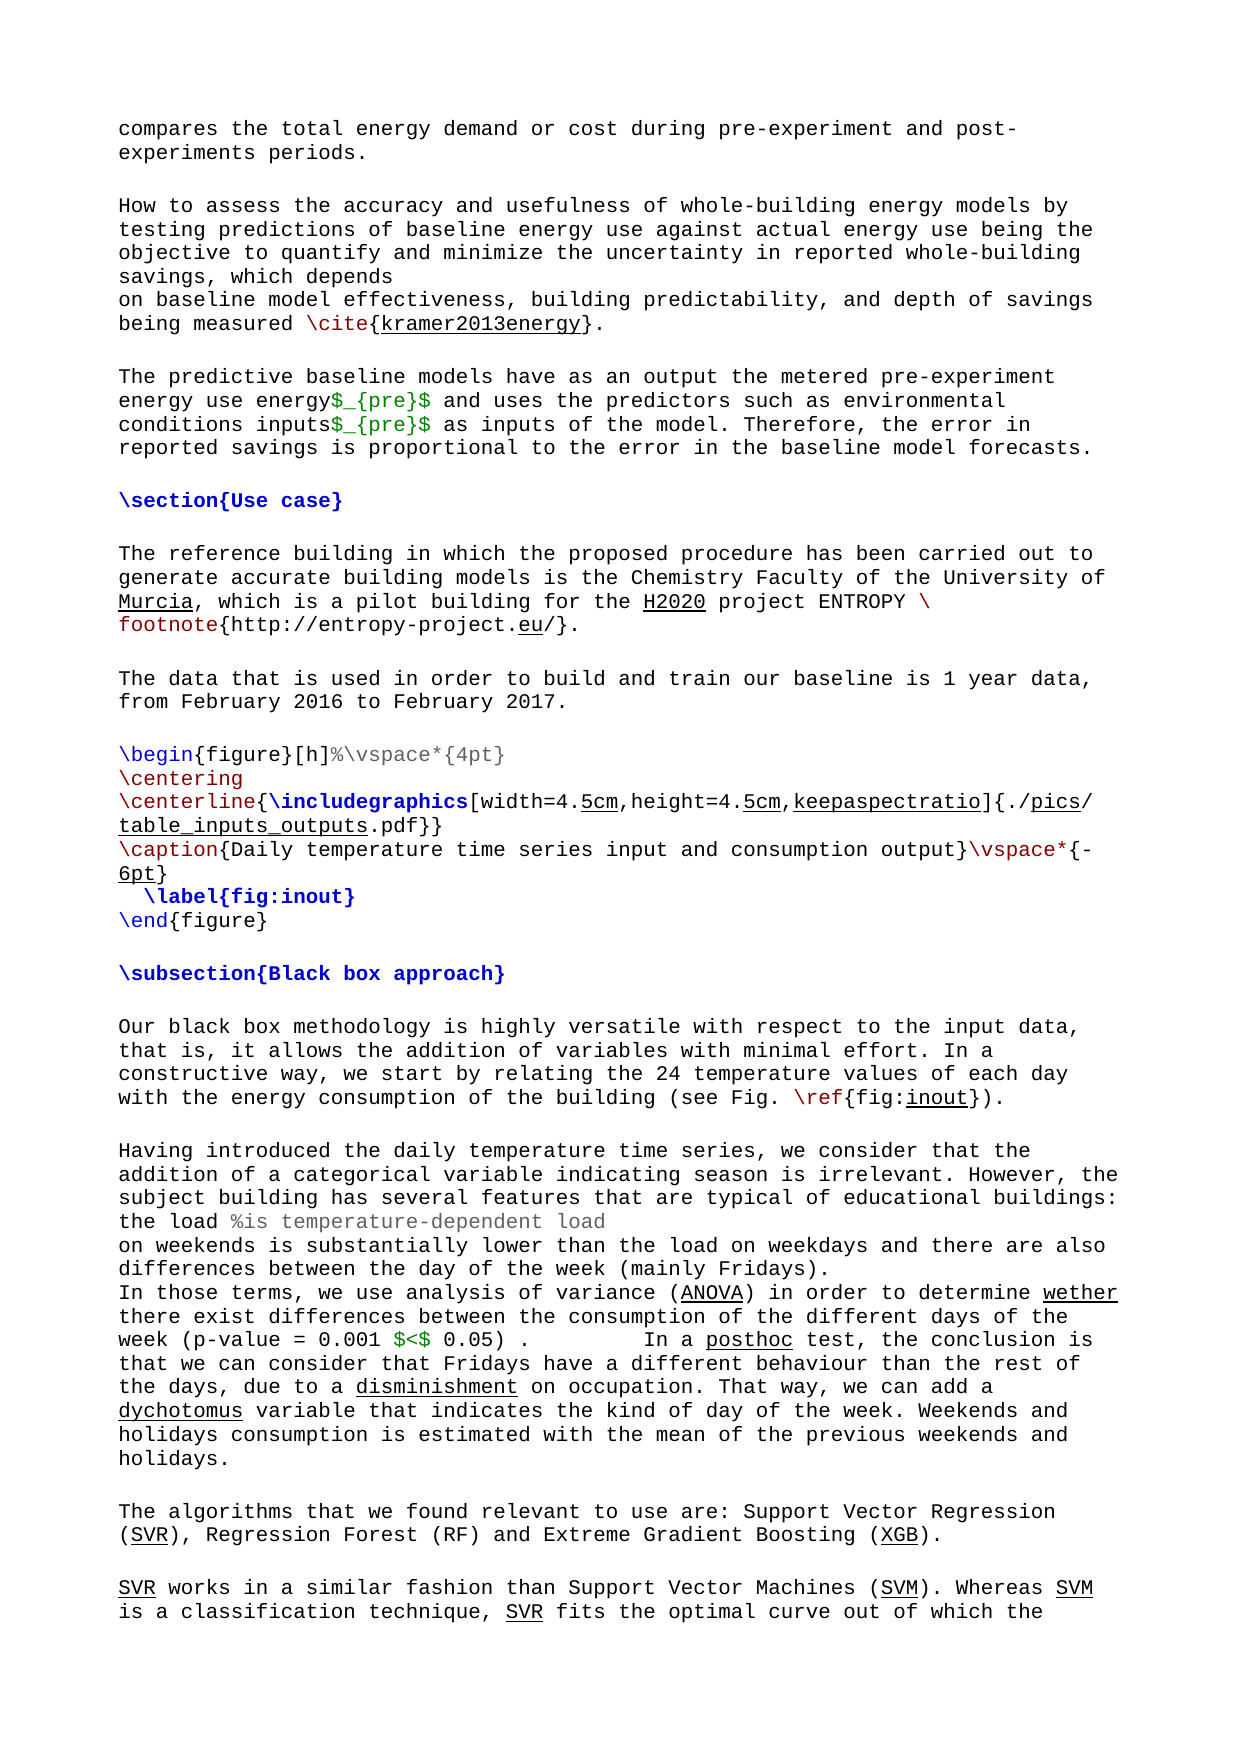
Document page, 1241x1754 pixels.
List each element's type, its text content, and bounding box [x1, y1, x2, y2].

text In those terms, we use analysis of variance (ANOVA) in order to determine wether there exist differences between the consumption of the different days of the week (p-value = 0.001 $<$ 0.05) . In a posthoc test, the conclusion is that we can consider that Fridays have a different behaviour than the rest of the days, due to a disminishment on occupation. That way, we can add a dychotomus variable that indicates the kind of day of the week. Weekends and holidays consumption is estimated with the mean of the previous weekends and holidays. [118, 1282, 1122, 1471]
text The data that is used in order to build and train our baseline is 1 year data, from February 2016 to February 2017. [118, 667, 1122, 715]
text \end{figure} [118, 910, 1122, 933]
text \begin{figure}[h]%\vspace*{4pt} [118, 744, 1122, 768]
text \subsection{Black box approach} [118, 963, 1122, 987]
text \centering [118, 768, 1122, 792]
text compares the total energy demand or cost during pre-experiment and post-experiments periods. [118, 118, 1122, 165]
text \section{Use case} [118, 490, 1122, 514]
text SVR works in a similar fashion than Support Vector Machines (SVM). Whereas SVM is a classification technique, SVR fits the optimal curve out of which the [118, 1577, 1122, 1625]
text on weekends is substantially lower than the load on weekdays and there are also differences between the day of the week (mainly Fridays). [118, 1235, 1122, 1282]
text How to assess the accuracy and usefulness of whole-building energy models by testing predictions of baseline energy use against actual energy use being the objective to quantify and minimize the uncertainty in reported whole-building savings, which depends [118, 195, 1122, 289]
text Our black box methodology is highly versatile with respect to the input data, that is, it allows the addition of variables with minimal effort. In a constructive way, we start by relating the 24 temperature values of each day with the energy consumption of the building (see Fig. \ref{fig:inout}). [118, 1016, 1122, 1111]
text The algorithms that we found relevant to use are: Support Vector Regression (SVR), Regression Forest (RF) and Extreme Gradient Boosting (XGB). [118, 1501, 1122, 1548]
text The predictive baseline models have as an output the metered pre-experiment energy use energy$_{pre}$ and uses the predictors such as environmental conditions inputs$_{pre}$ as inputs of the model. Therefore, the error in reported savings is proportional to the error in the baseline model forecasts. [118, 366, 1122, 461]
text \label{fig:inout} [118, 886, 1122, 910]
text \centerline{\includegraphics[width=4.5cm,height=4.5cm,keepaspectratio]{./pics/table_inputs_outputs.pdf}} [118, 792, 1122, 839]
text on baseline model effectiveness, building predictability, and depth of savings being measured \cite{kramer2013energy}. [118, 289, 1122, 337]
text \caption{Daily temperature time series input and consumption output}\vspace*{-6pt} [118, 839, 1122, 886]
text The reference building in which the proposed procedure has been carried out to generate accurate building models is the Chemistry Faculty of the University of Murcia, which is a pilot building for the H2020 project ENTROPY \footnote{http://entropy-project.eu/}. [118, 543, 1122, 638]
text Having introduced the daily temperature time series, we consider that the addition of a categorical variable indicating season is irrelevant. However, the subject building has several features that are typical of educational buildings: the load %is temperature-dependent load [118, 1140, 1122, 1235]
